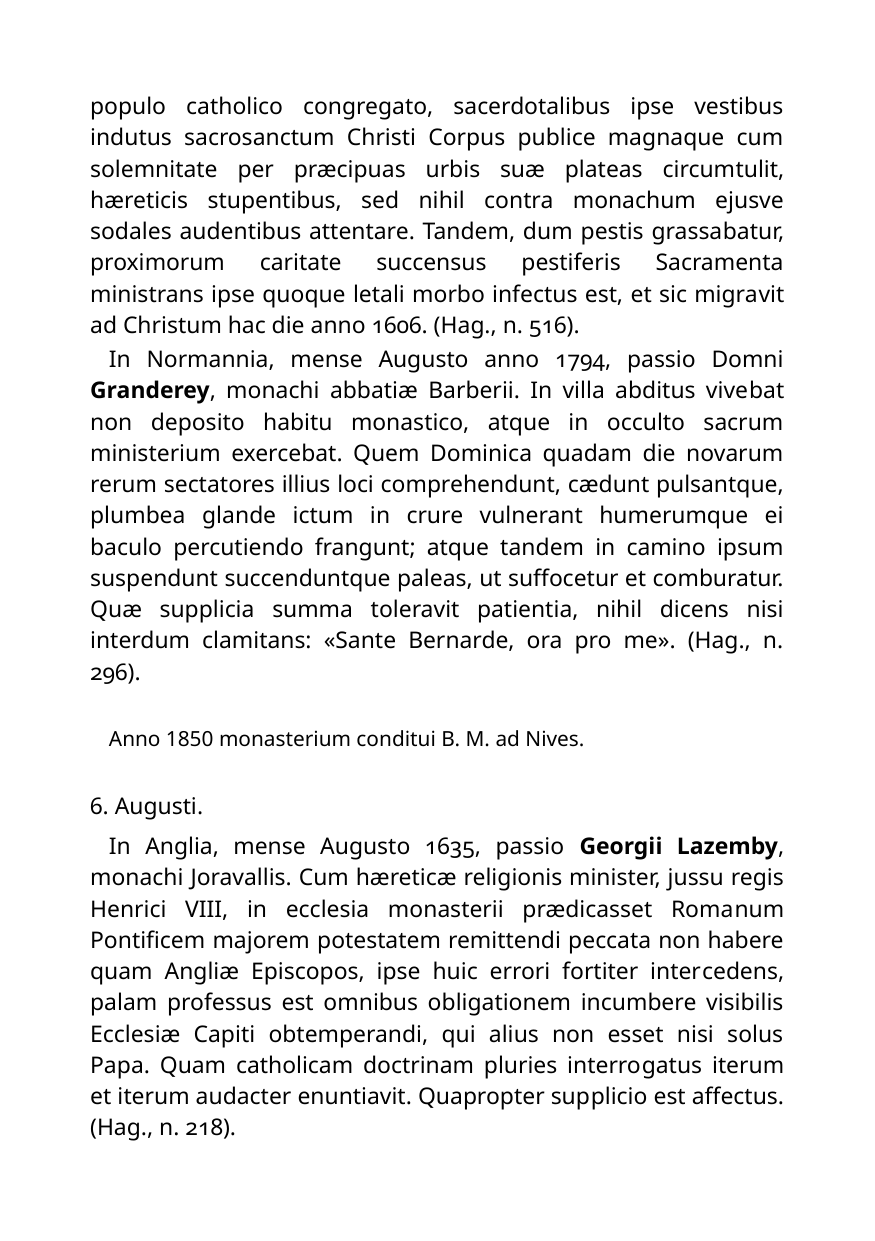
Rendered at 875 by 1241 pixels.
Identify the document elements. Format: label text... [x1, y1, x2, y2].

text In Anglia, mense Augusto 1635, passio Georgii Lazemby, monachi Joravallis. Cum hæreticæ religionis minister, jussu regis Henrici VIII, in ecclesia monasterii prædicasset Roma­num Pontificem majorem potestatem remittendi peccata non habere quam Angliæ Episcopos, ipse huic errori fortiter inter­cedens, palam professus est omnibus obligationem incumbere visibilis Ecclesiæ Capiti obtemperandi, qui alius non esset nisi solus Papa. Quam catholicam doctrinam pluries interro­gatus iterum et iterum audacter enuntiavit. Quapropter sup­plicio est affectus. (Hag., n. 218). [90, 830, 784, 1142]
text Anno 1850 monasterium conditui B. M. ad Nives. [90, 724, 784, 752]
text populo catholico congregato, sacerdotalibus ipse vestibus indutus sacrosanctum Christi Corpus publice magnaque cum solemnitate per præcipuas urbis suæ plateas circum­tulit, hæreticis stupentibus, sed nihil contra monachum ejusve sodales audentibus attentare. Tandem, dum pestis grassa­batur, proximorum caritate succensus pestiferis Sacramenta ministrans ipse quoque letali morbo infectus est, et sic migra­vit ad Christum hac die anno 1606. (Hag., n. 516). [90, 90, 784, 340]
text 6. Augusti. [90, 790, 784, 821]
text In Normannia, mense Augusto anno 1794, passio Domni Granderey, monachi abbatiæ Barberii. In villa abditus vive­bat non deposito habitu monastico, atque in occulto sacrum ministerium exercebat. Quem Dominica quadam die novarum rerum sectatores illius loci comprehendunt, cædunt pulsantque, plumbea glande ictum in crure vulnerant humerumque ei baculo percutiendo frangunt; atque tandem in camino ipsum suspendunt succenduntque paleas, ut suffocetur et comburatur. Quæ supplicia summa toleravit patientia, nihil dicens nisi interdum clamitans: «Sante Bernarde, ora pro me». (Hag., n. 296). [90, 343, 784, 687]
